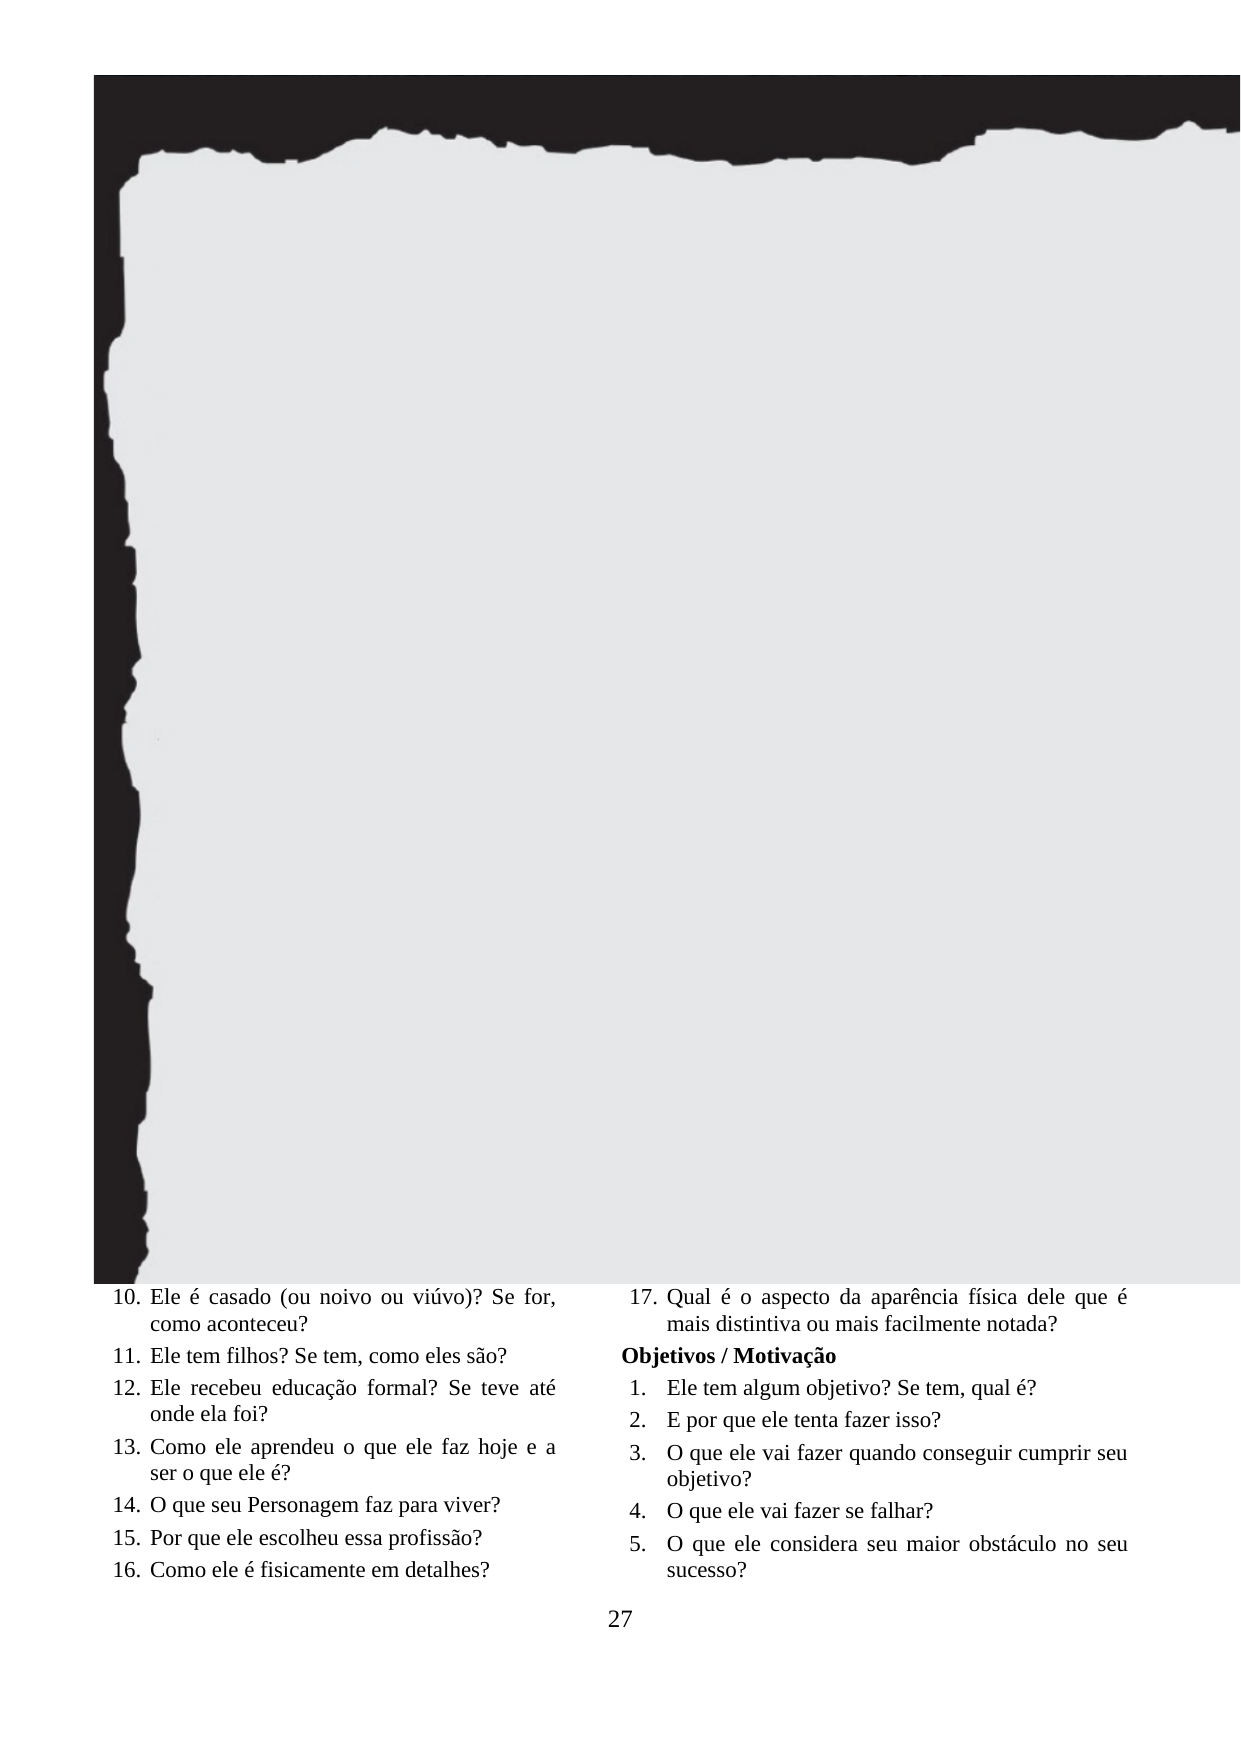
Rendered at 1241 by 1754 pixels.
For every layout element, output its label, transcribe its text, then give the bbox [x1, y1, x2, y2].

list O que ele vai fazer quando conseguir cumprir seu objetivo? [629, 1439, 1129, 1491]
list Como ele é fisicamente em detalhes? [112, 1556, 557, 1582]
picture [93, 75, 1241, 1284]
list Ele tem algum objetivo? Se tem, qual é? [629, 1374, 1129, 1401]
list Qual é o aspecto da aparência física dele que é mais distintiva ou mais facilmente notada? [629, 1284, 1129, 1336]
list Como ele aprendeu o que ele faz hoje e a ser o que ele é? [112, 1433, 557, 1486]
list O que ele considera seu maior obstáculo no seu sucesso? [629, 1530, 1129, 1582]
list Ele é casado (ou noivo ou viúvo)? Se for, como aconteceu? [112, 1284, 557, 1336]
text Objetivos / Motivação [592, 1342, 1129, 1368]
list Por que ele escolheu essa profissão? [112, 1524, 557, 1550]
list Ele recebeu educação formal? Se teve até onde ela foi? [112, 1374, 557, 1427]
list Ele tem filhos? Se tem, como eles são? [112, 1342, 557, 1368]
list O que ele vai fazer se falhar? [629, 1497, 1129, 1524]
list E por que ele tenta fazer isso? [629, 1406, 1129, 1433]
list O que seu Personagem faz para viver? [112, 1491, 557, 1518]
